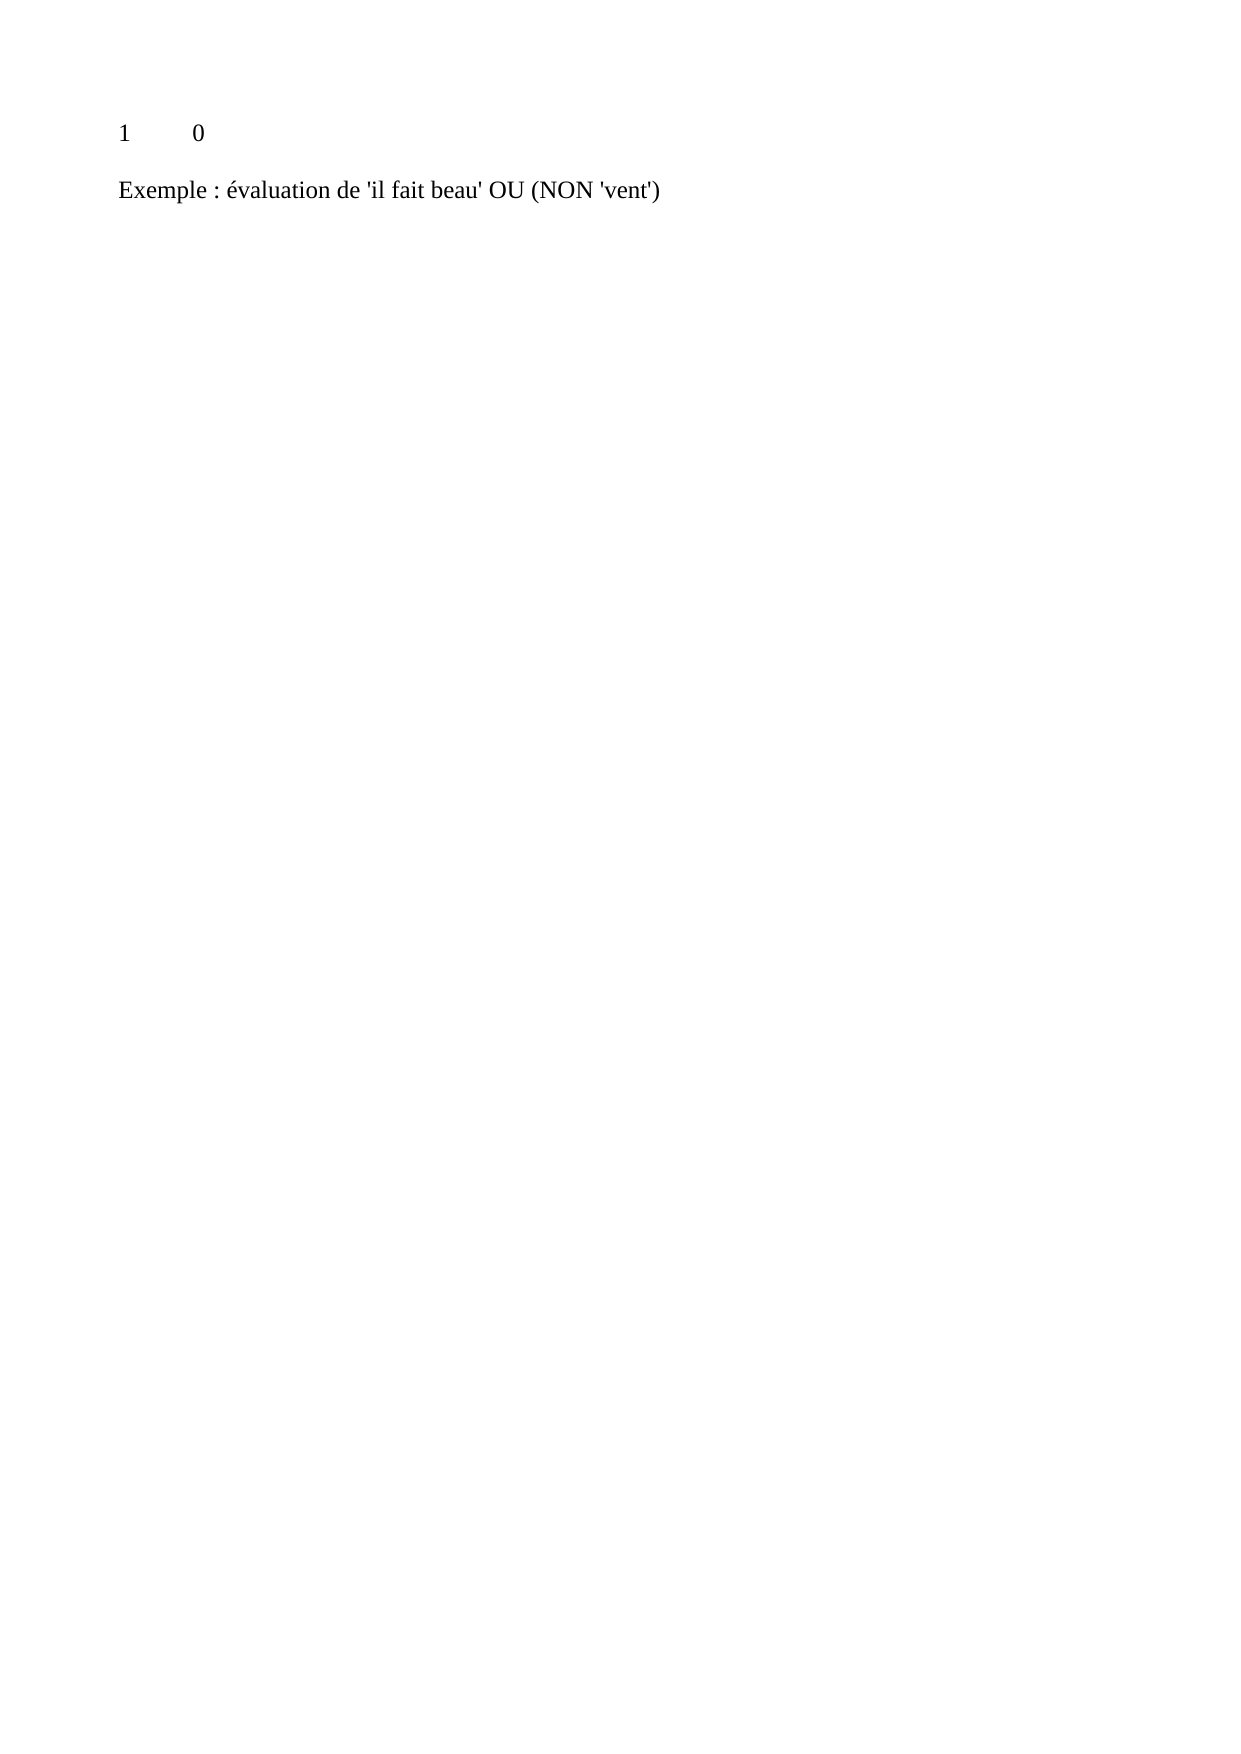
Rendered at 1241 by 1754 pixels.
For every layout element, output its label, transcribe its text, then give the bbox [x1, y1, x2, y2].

text 1 0 [118, 118, 1122, 147]
text Exemple : évaluation de 'il fait beau' OU (NON 'vent') [118, 176, 1122, 204]
